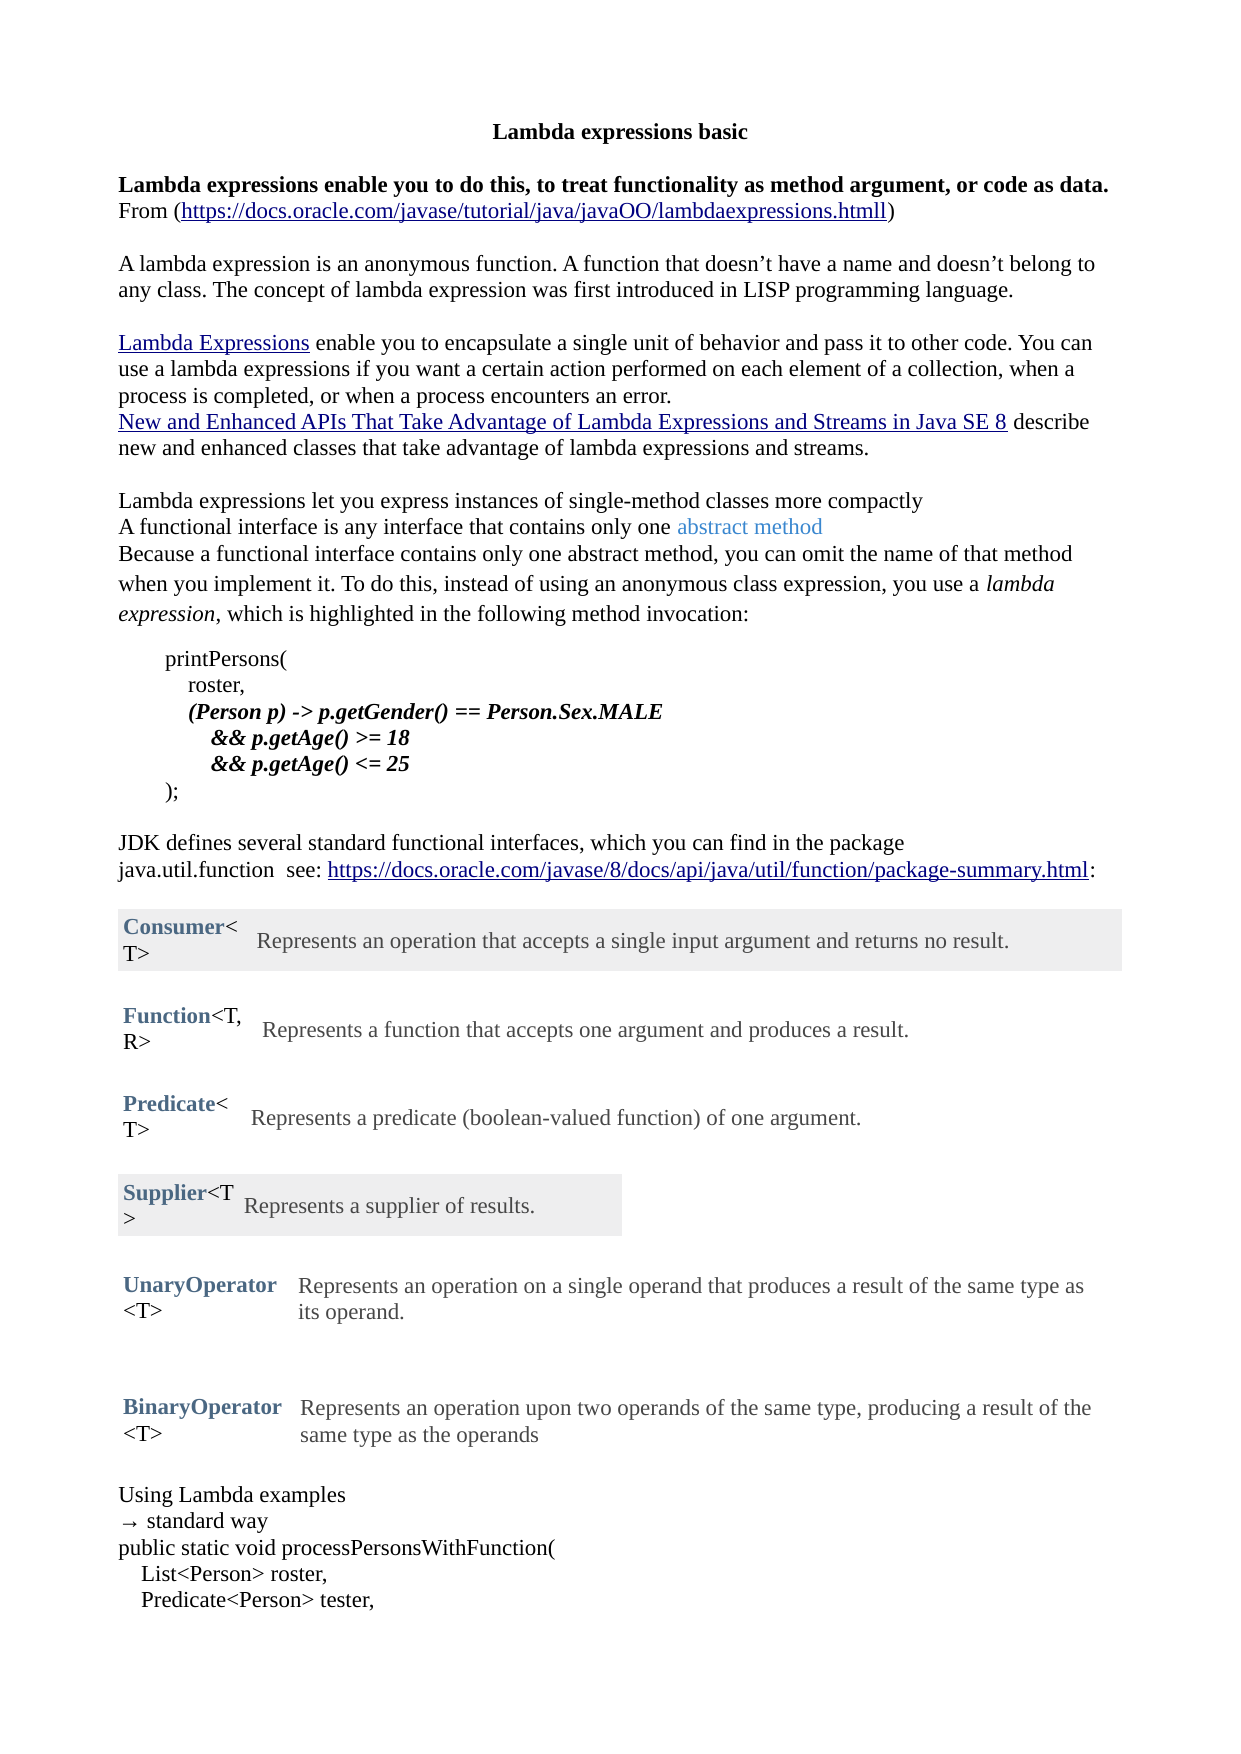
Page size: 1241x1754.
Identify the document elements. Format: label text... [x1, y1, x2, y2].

table_header Represents an operation on a single operand that produces a result of the same type as its operand. [293, 1262, 1122, 1332]
text printPersons( [165, 645, 1075, 671]
table_header Supplier<T> [118, 1174, 239, 1236]
text Lambda expressions enable you to do this, to treat functionality as method argument, or code as data. From (https://docs.oracle.com/javase/tutorial/java/javaOO/lambdaexpressions.htmll) [118, 171, 1122, 223]
text Because a functional interface contains only one abstract method, you can omit the name of that method when you implement it. To do this, instead of using an anonymous class expression, you use a lambda expression, which is highlighted in the following method invocation: [118, 540, 1122, 627]
table_header BinaryOperator<T> [118, 1385, 295, 1455]
text && p.getAge() <= 25 [165, 750, 1075, 777]
table_header Represents a function that accepts one argument and produces a result. [257, 997, 1079, 1059]
table_header Represents a predicate (boolean-valued function) of one argument. [246, 1085, 1011, 1147]
text Using Lambda examples [118, 1481, 1122, 1507]
table_header UnaryOperator<T> [118, 1262, 293, 1332]
text List<Person> roster, [118, 1560, 1122, 1587]
table_header Consumer<T> [118, 909, 252, 971]
text JDK defines several standard functional interfaces, which you can find in the package java.util.function see: https://docs.oracle.com/javase/8/docs/api/java/util/function/package-summary.html: [118, 829, 1122, 908]
table_header Represents a supplier of results. [239, 1174, 622, 1236]
text Lambda Expressions enable you to encapsulate a single unit of behavior and pass it to other code. You can use a lambda expressions if you want a certain action performed on each element of a collection, when a process is completed, or when a process encounters an error. New and Enhanced APIs That Take Advantage of Lambda Expressions and Streams in Java SE 8 describe new and enhanced classes that take advantage of lambda expressions and streams. [118, 329, 1122, 461]
table_header Predicate<T> [118, 1085, 246, 1147]
table_header Function<T,R> [118, 997, 257, 1059]
text Lambda expressions let you express instances of single-method classes more compactly A functional interface is any interface that contains only one abstract method [118, 487, 1122, 540]
text ); [165, 777, 1075, 803]
text A lambda expression is an anonymous function. A function that doesn’t have a name and doesn’t belong to any class. The concept of lambda expression was first introduced in LISP programming language. [118, 250, 1122, 303]
text (Person p) -> p.getGender() == Person.Sex.MALE [165, 698, 1075, 724]
table_header Represents an operation upon two operands of the same type, producing a result of the same type as the operands [295, 1385, 1122, 1455]
text roster, [165, 671, 1075, 698]
table_header Represents an operation that accepts a single input argument and returns no result. [252, 909, 1122, 971]
text Lambda expressions basic [118, 118, 1122, 144]
text → standard way [118, 1507, 1122, 1534]
text Predicate<Person> tester, [118, 1587, 1122, 1613]
text && p.getAge() >= 18 [165, 724, 1075, 750]
text public static void processPersonsWithFunction( [118, 1534, 1122, 1560]
